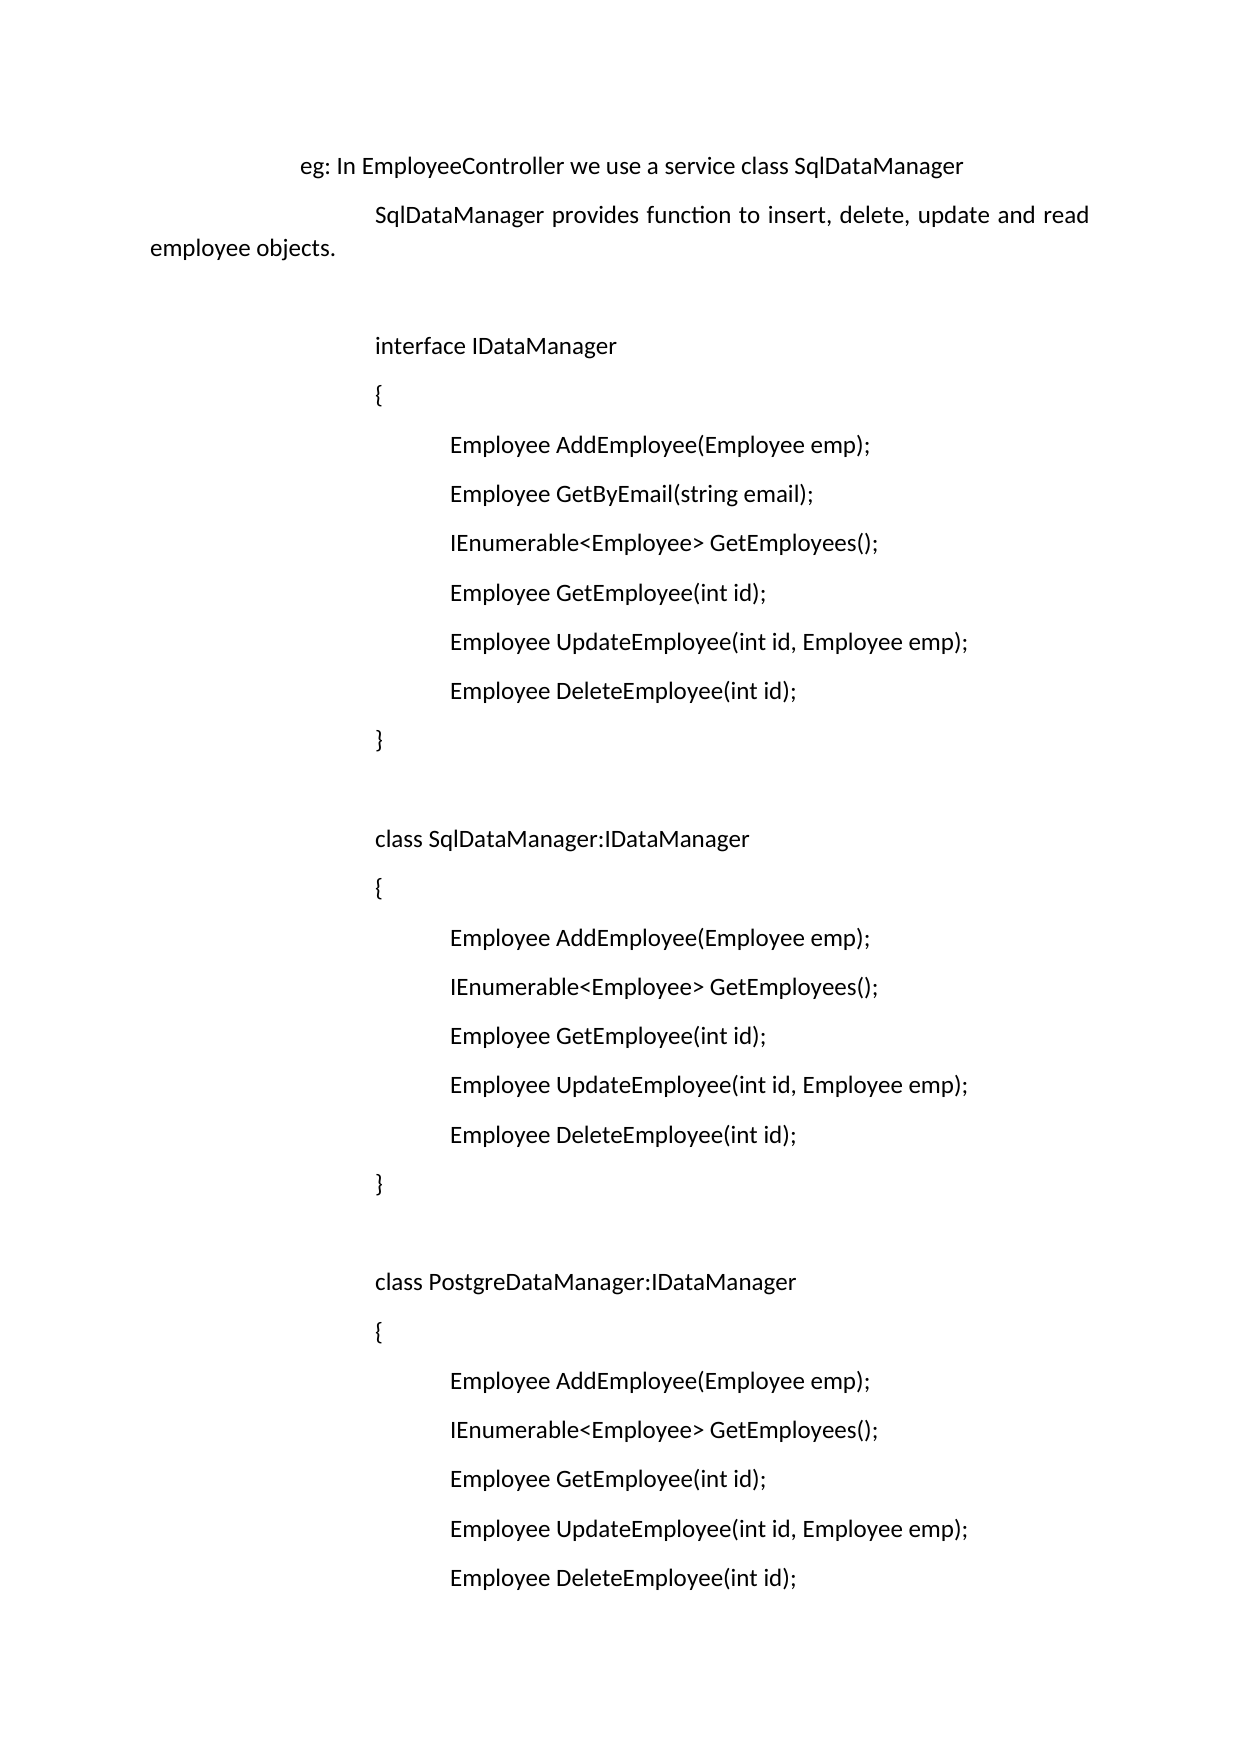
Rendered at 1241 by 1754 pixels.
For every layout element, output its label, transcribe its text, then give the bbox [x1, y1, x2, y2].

text interface IDataManager [150, 330, 1090, 361]
text class PostgreDataManager:IDataManager [150, 1267, 1090, 1297]
text eg: In EmployeeController we use a service class SqlDataManager [150, 150, 1090, 181]
text { [150, 1316, 1090, 1346]
text Employee GetEmployee(int id); [150, 577, 1090, 607]
text Employee UpdateEmployee(int id, Employee emp); [150, 1069, 1090, 1100]
text Employee AddEmployee(Employee emp); [150, 922, 1090, 952]
text IEnumerable<Employee> GetEmployees(); [150, 971, 1090, 1001]
text class SqlDataManager:IDataManager [150, 823, 1090, 854]
text IEnumerable<Employee> GetEmployees(); [150, 527, 1090, 558]
text Employee UpdateEmployee(int id, Employee emp); [150, 1513, 1090, 1543]
text Employee GetEmployee(int id); [150, 1464, 1090, 1494]
text Employee AddEmployee(Employee emp); [150, 1365, 1090, 1396]
text { [150, 380, 1090, 410]
text } [150, 1168, 1090, 1198]
text { [150, 872, 1090, 903]
text Employee GetByEmail(string email); [150, 478, 1090, 509]
text IEnumerable<Employee> GetEmployees(); [150, 1414, 1090, 1445]
text Employee GetEmployee(int id); [150, 1020, 1090, 1051]
text SqlDataManager provides function to insert, delete, update and read employee objects. [150, 199, 1090, 262]
text Employee UpdateEmployee(int id, Employee emp); [150, 626, 1090, 657]
text Employee AddEmployee(Employee emp); [150, 429, 1090, 459]
text Employee DeleteEmployee(int id); [150, 1562, 1090, 1593]
text Employee DeleteEmployee(int id); [150, 1119, 1090, 1149]
text } [150, 724, 1090, 755]
text Employee DeleteEmployee(int id); [150, 675, 1090, 706]
